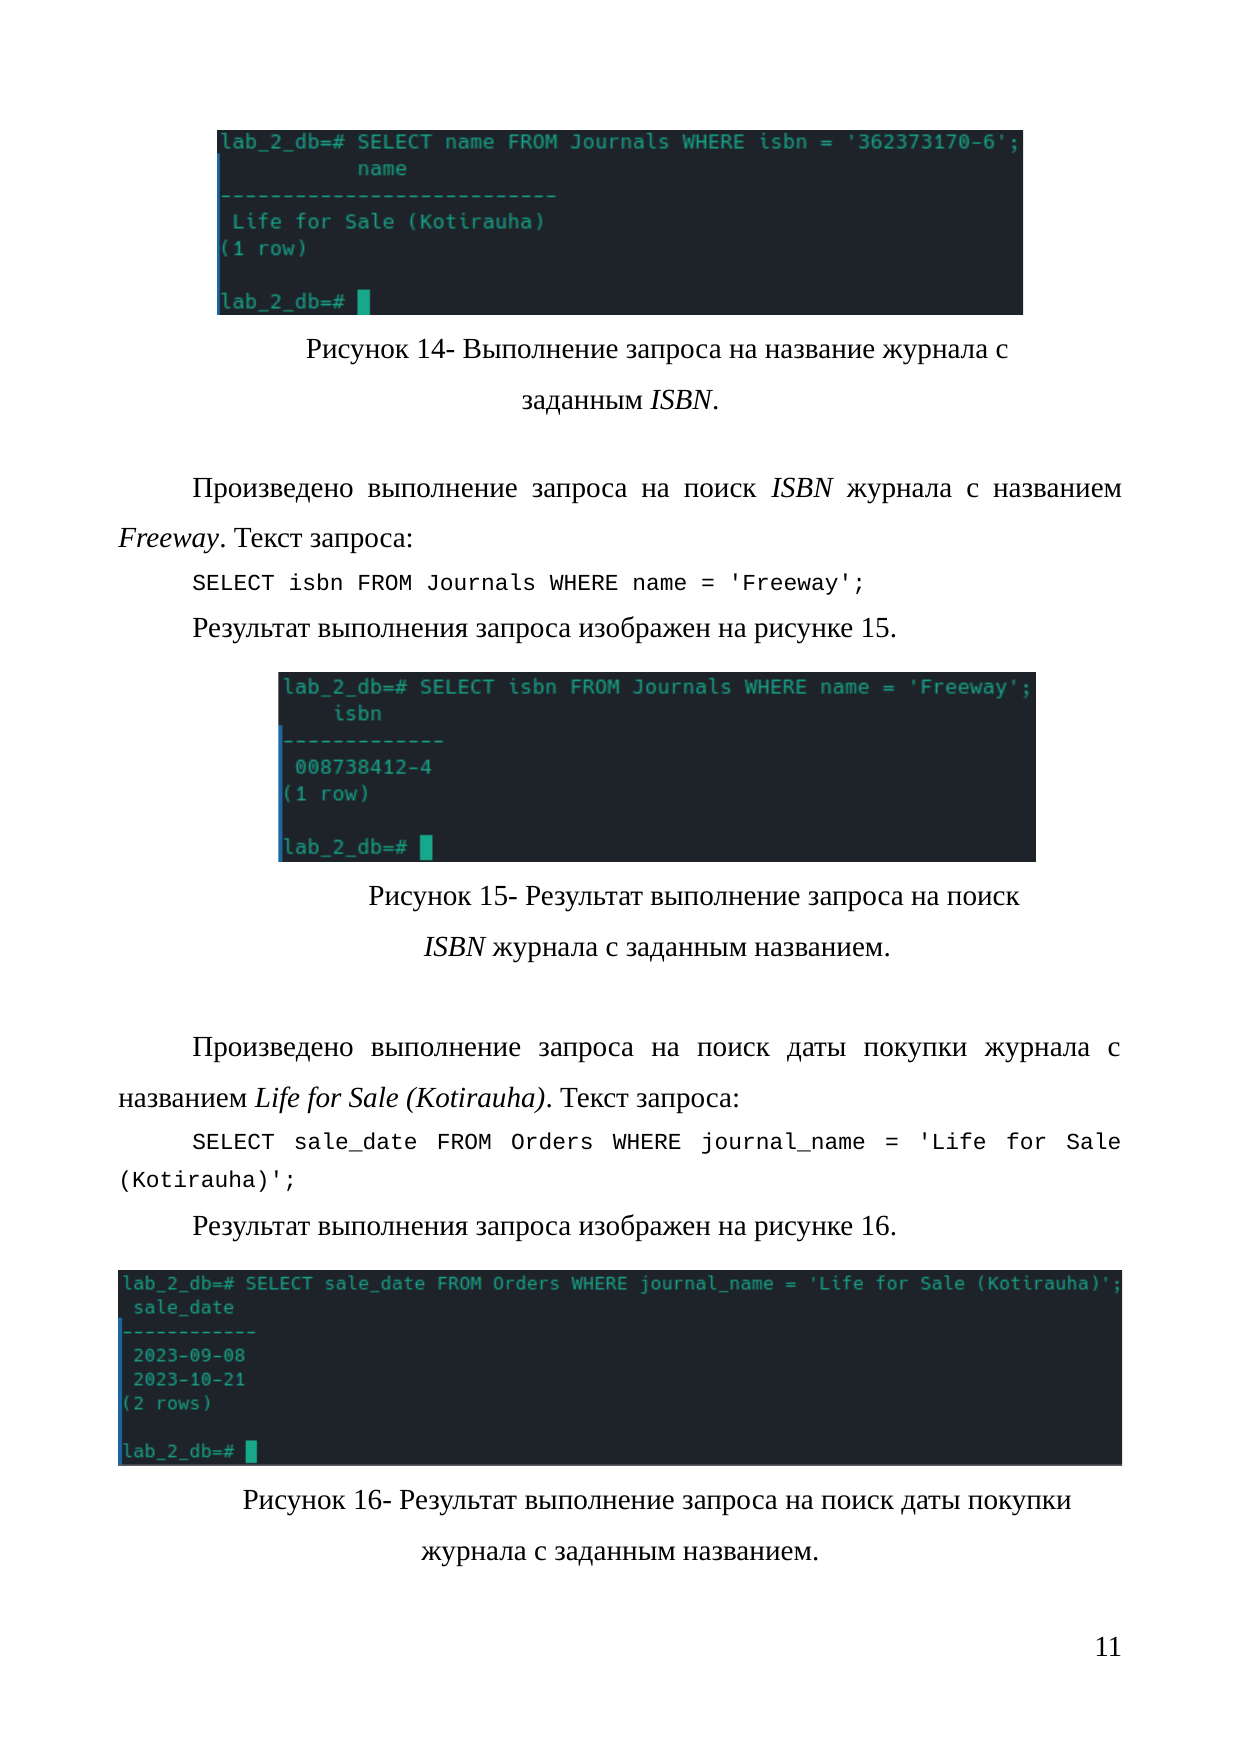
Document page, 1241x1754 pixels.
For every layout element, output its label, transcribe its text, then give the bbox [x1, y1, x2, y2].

text Рисунок 14- Выполнение запроса на название журнала с заданным ISBN. [217, 315, 1023, 416]
text SELECT isbn FROM Journals WHERE name = 'Freeway'; [118, 571, 1122, 597]
text Рисунок 15- Результат выполнение запроса на поиск ISBN журнала с заданным названием. [278, 862, 1036, 962]
text Произведено выполнение запроса на поиск ISBN журнала с названием Freeway. Текст запроса: [118, 470, 1122, 554]
text Рисунок 16- Результат выполнение запроса на поиск даты покупки журнала с заданным названием. [118, 1466, 1122, 1566]
picture [278, 672, 1036, 862]
text SELECT sale_date FROM Orders WHERE journal_name = 'Life for Sale (Kotirauha)'; [118, 1130, 1122, 1195]
picture [118, 1270, 1123, 1466]
picture [217, 130, 1024, 315]
text Результат выполнения запроса изображен на рисунке 16. [118, 1208, 1122, 1241]
text Произведено выполнение запроса на поиск даты покупки журнала с названием Life for Sale (Kotirauha). Текст запроса: [118, 1029, 1122, 1113]
text Результат выполнения запроса изображен на рисунке 15. [118, 610, 1122, 643]
